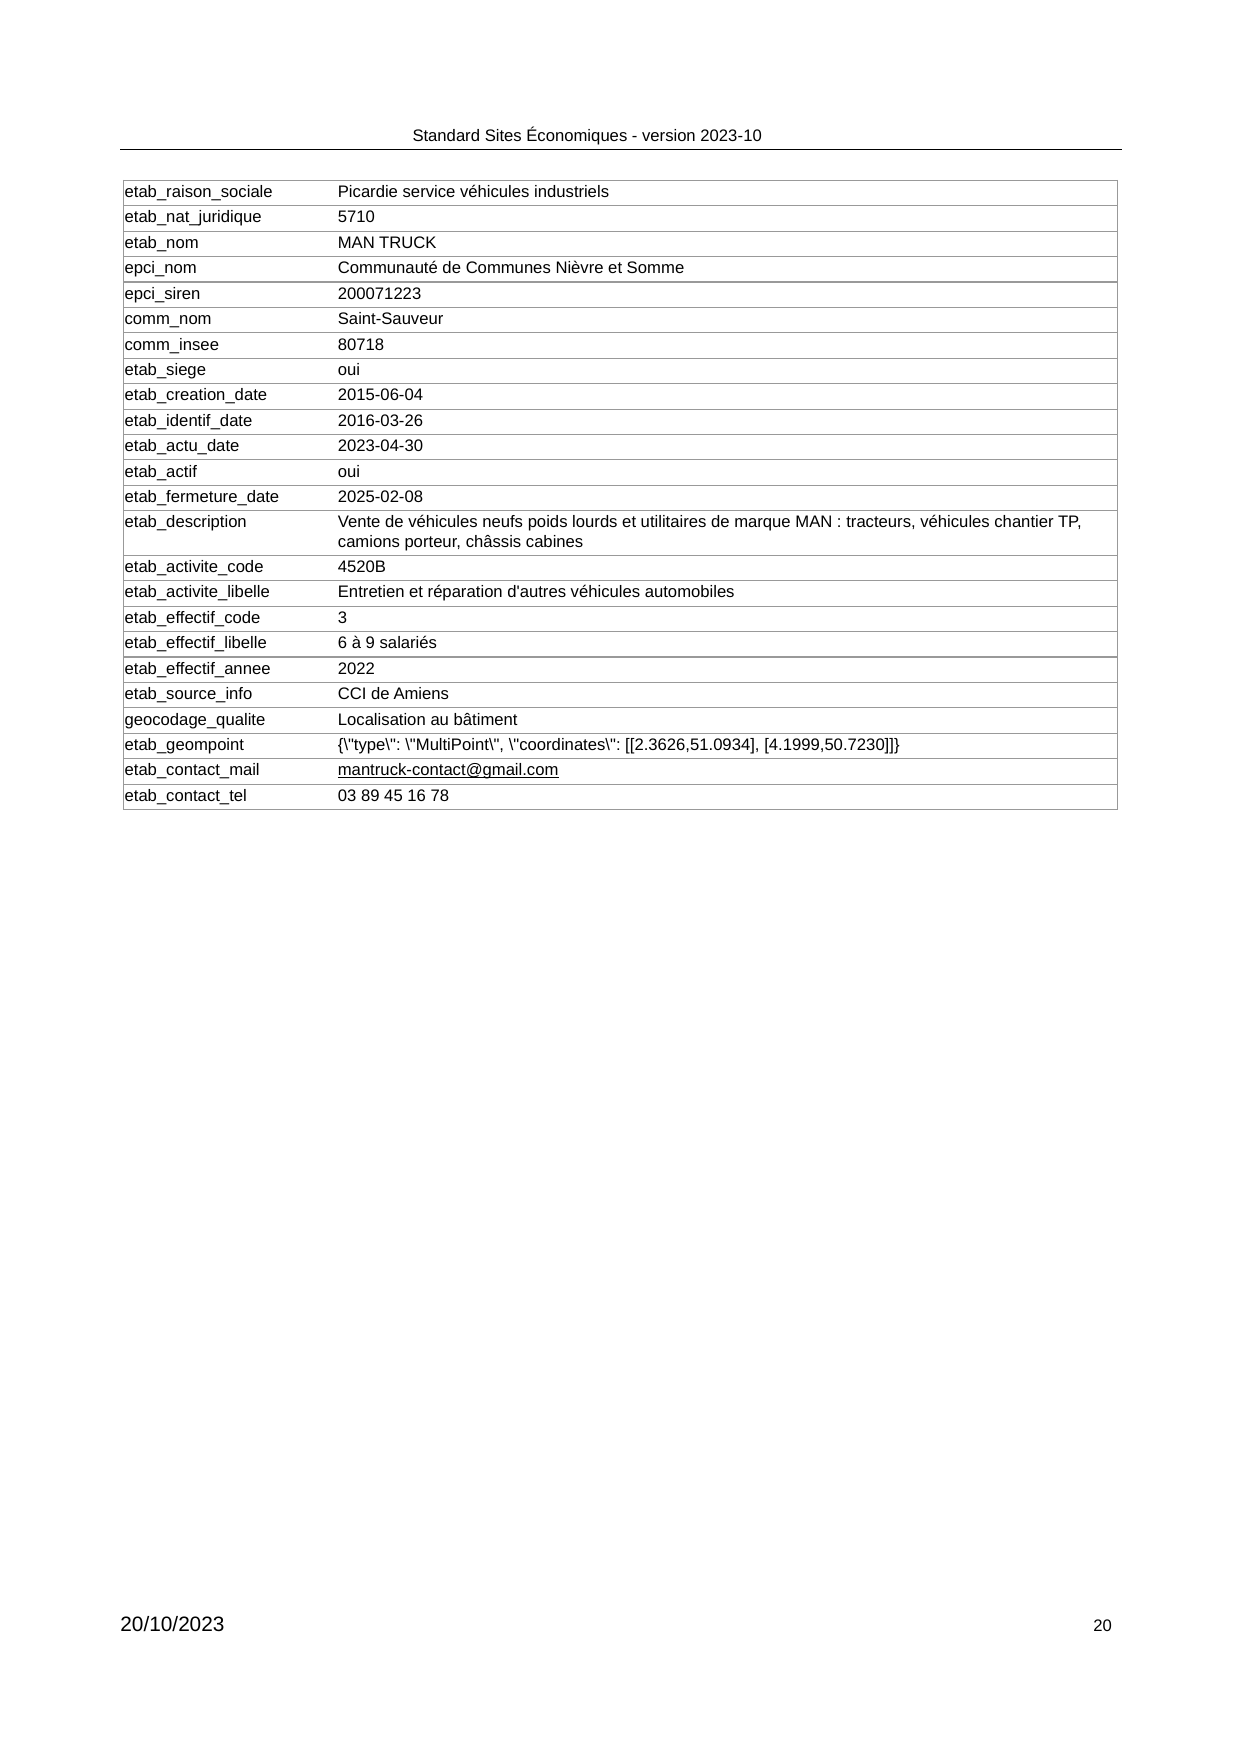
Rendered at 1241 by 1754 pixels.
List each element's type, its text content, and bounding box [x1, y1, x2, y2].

table_cell 6 à 9 salariés [337, 632, 1117, 656]
table_cell etab_effectif_libelle [124, 632, 337, 656]
table_cell oui [337, 359, 1117, 383]
table_cell etab_activite_code [124, 556, 337, 580]
table_cell etab_raison_sociale [124, 181, 337, 205]
table_cell etab_source_info [124, 683, 337, 707]
table_cell 2022 [337, 658, 1117, 682]
table_cell etab_actif [124, 460, 337, 485]
table_cell etab_effectif_code [124, 607, 337, 631]
table_cell etab_nat_juridique [124, 206, 337, 231]
table_cell etab_activite_libelle [124, 581, 337, 606]
table_cell etab_siege [124, 359, 337, 383]
table_cell CCI de Amiens [337, 683, 1117, 707]
table_cell {\"type\": \"MultiPoint\", \"coordinates\": [[2.3626,51.0934], [4.1999,50.7230]]} [337, 734, 1117, 758]
table_cell epci_nom [124, 257, 337, 281]
table_cell etab_actu_date [124, 435, 337, 459]
table_cell etab_identif_date [124, 410, 337, 434]
table_cell etab_nom [124, 232, 337, 256]
table_cell Vente de véhicules neufs poids lourds et utilitaires de marque MAN : tracteurs, véhicules chantier TP, camions porteur, châssis cabines [337, 511, 1117, 555]
table_cell 4520B [337, 556, 1117, 580]
table_cell etab_contact_tel [124, 785, 337, 809]
table_cell oui [337, 460, 1117, 485]
table_cell 200071223 [337, 283, 1117, 307]
table_cell etab_fermeture_date [124, 486, 337, 510]
table_cell Entretien et réparation d'autres véhicules automobiles [337, 581, 1117, 606]
table_cell 2023-04-30 [337, 435, 1117, 459]
table_cell geocodage_qualite [124, 708, 337, 733]
table_cell Saint-Sauveur [337, 308, 1117, 332]
table_cell epci_siren [124, 283, 337, 307]
table_cell etab_geompoint [124, 734, 337, 758]
table_cell 2025-02-08 [337, 486, 1117, 510]
table_cell comm_nom [124, 308, 337, 332]
table_cell MAN TRUCK [337, 232, 1117, 256]
table_cell Localisation au bâtiment [337, 708, 1117, 733]
table_cell 80718 [337, 333, 1117, 358]
table_cell Communauté de Communes Nièvre et Somme [337, 257, 1117, 281]
table_cell etab_creation_date [124, 384, 337, 408]
table_cell 5710 [337, 206, 1117, 231]
table_cell etab_contact_mail [124, 759, 337, 783]
table_cell mantruck-contact@gmail.com [337, 759, 1117, 783]
table_cell 2015-06-04 [337, 384, 1117, 408]
table_cell Picardie service véhicules industriels [337, 181, 1117, 205]
table_cell 3 [337, 607, 1117, 631]
table_cell 03 89 45 16 78 [337, 785, 1117, 809]
table_cell etab_description [124, 511, 337, 555]
table_cell etab_effectif_annee [124, 658, 337, 682]
table_cell 2016-03-26 [337, 410, 1117, 434]
table_cell comm_insee [124, 333, 337, 358]
